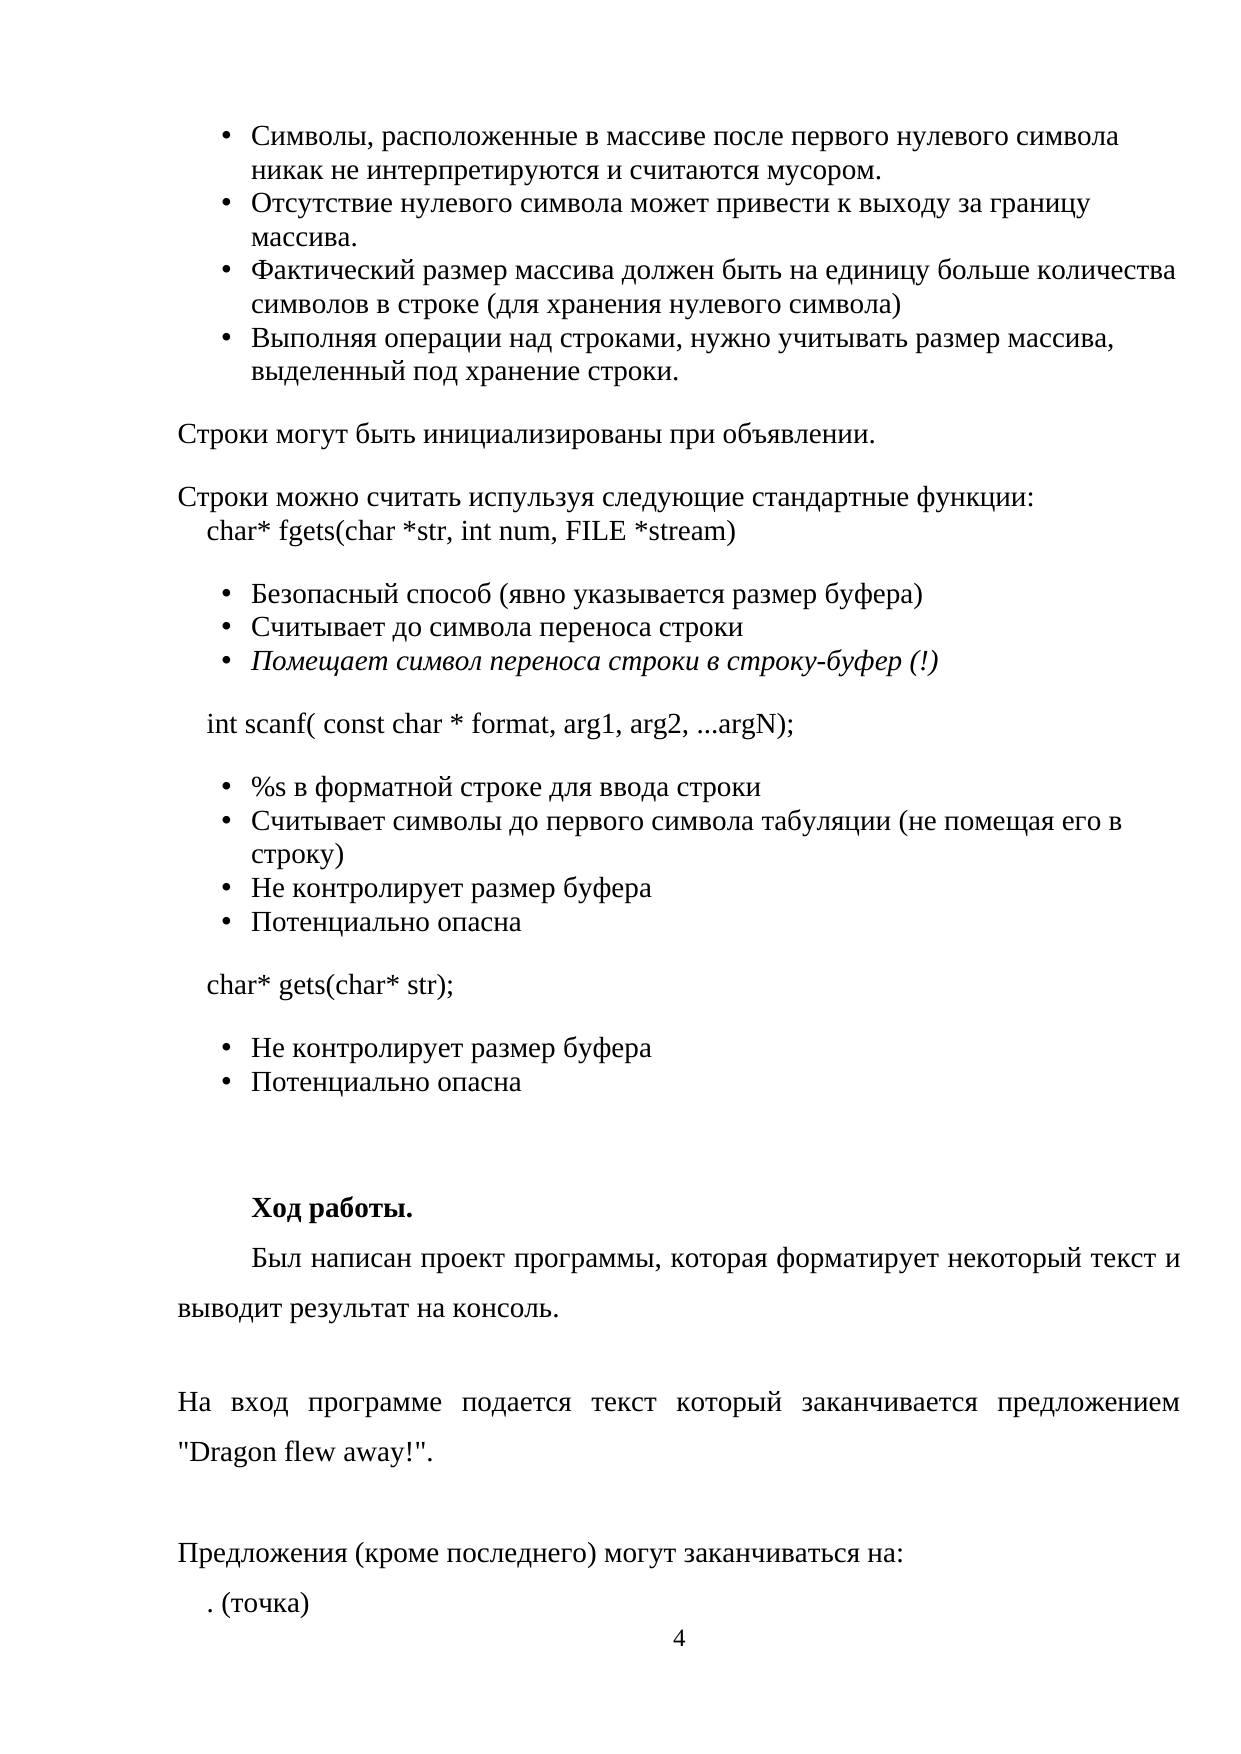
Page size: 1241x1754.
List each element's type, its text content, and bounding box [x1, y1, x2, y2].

subtitle Отсутствие нулевого символа может привести к выходу за границу массива. [221, 185, 1181, 252]
subtitle Безопасный способ (явно указывается размер буфера) [221, 576, 1181, 609]
subtitle int scanf( const char * format, arg1, arg2, ...argN); [177, 706, 1181, 740]
subtitle Выполняя операции над строками, нужно учитывать размер массива, выделенный под хранение строки. [221, 320, 1181, 387]
subtitle Не контролирует размер буфера [221, 870, 1181, 904]
text Ход работы. [177, 1190, 1181, 1223]
subtitle Считывает до символа переноса строки [221, 609, 1181, 643]
text char* fgets(char *str, int num, FILE *stream) [177, 513, 1181, 546]
subtitle Фактический размер массива должен быть на единицу больше количества символов в строке (для хранения нулевого символа) [221, 252, 1181, 320]
subtitle Не контролирует размер буфера [221, 1030, 1181, 1064]
text Предложения (кроме последнего) могут заканчиваться на: [177, 1535, 1181, 1568]
subtitle Потенциально опасна [221, 1064, 1181, 1097]
subtitle Потенциально опасна [221, 904, 1181, 937]
subtitle Символы, расположенные в массиве после первого нулевого символа никак не интерпретируются и считаются мусором. [221, 118, 1181, 185]
text Строки можно считать испульзуя следующие стандартные функции: [177, 479, 1181, 513]
text Был написан проект программы, которая форматирует некоторый текст и выводит результат на консоль. [177, 1240, 1181, 1324]
subtitle char* gets(char* str); [177, 967, 1181, 1001]
text На вход программе подается текст который заканчивается предложением "Dragon flew away!". [177, 1384, 1181, 1468]
subtitle Строки могут быть инициализированы при объявлении. [177, 416, 1181, 450]
subtitle %s в форматной строке для ввода строки [221, 769, 1181, 803]
subtitle Считывает символы до первого символа табуляции (не помещая его в строку) [221, 803, 1181, 870]
text . (точка) [177, 1585, 1181, 1619]
subtitle Помещает символ переноса строки в строку-буфер (!) [221, 643, 1181, 677]
